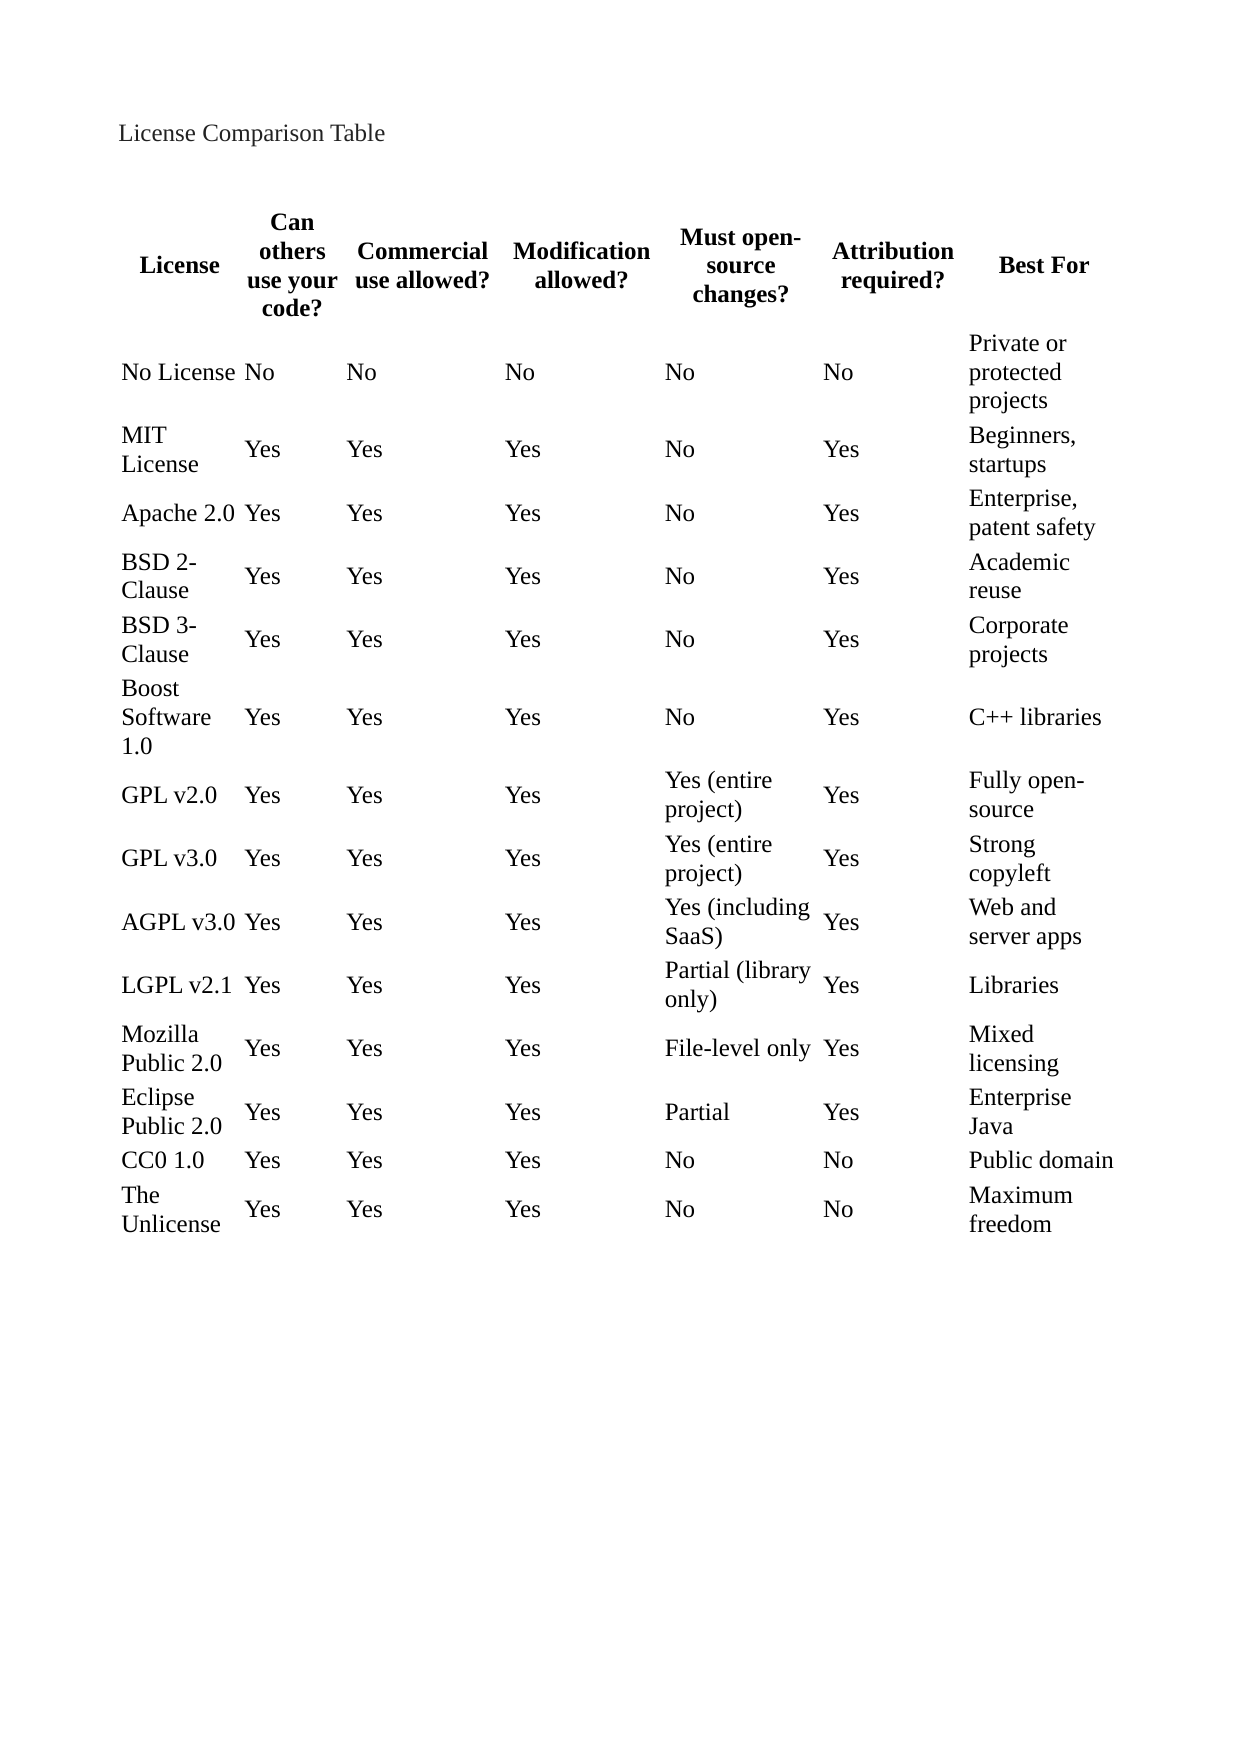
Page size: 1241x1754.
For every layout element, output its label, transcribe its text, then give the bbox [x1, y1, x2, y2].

table_cell No [502, 325, 662, 417]
text License Comparison Table [118, 118, 1122, 204]
table_header Must open-source changes? [662, 204, 820, 325]
table_cell Yes [820, 671, 966, 763]
table_cell No License [118, 325, 241, 417]
table_cell Yes [241, 671, 343, 763]
table_cell Public domain [966, 1143, 1122, 1177]
table_cell Yes [502, 763, 662, 826]
table_cell Yes [502, 1016, 662, 1079]
table_cell Yes [343, 1016, 502, 1079]
table_cell Yes [502, 1143, 662, 1177]
table_cell Yes [343, 607, 502, 671]
table_cell Yes [343, 763, 502, 826]
table_cell Web and server apps [966, 889, 1122, 953]
table_cell No [241, 325, 343, 417]
table_cell Yes [343, 953, 502, 1016]
table_cell No [662, 417, 820, 481]
table_cell Yes [820, 544, 966, 607]
table_cell The Unlicense [118, 1177, 241, 1241]
table_cell Corporate projects [966, 607, 1122, 671]
table_cell AGPL v3.0 [118, 889, 241, 953]
table_cell Yes [241, 826, 343, 889]
table_cell Yes [241, 1143, 343, 1177]
table_cell GPL v2.0 [118, 763, 241, 826]
table_cell Yes [502, 417, 662, 481]
table_cell Enterprise, patent safety [966, 481, 1122, 544]
table_cell Yes [502, 826, 662, 889]
table_cell MIT License [118, 417, 241, 481]
table_cell C++ libraries [966, 671, 1122, 763]
table_cell Yes [820, 826, 966, 889]
table_cell Yes [502, 544, 662, 607]
table_cell Yes (entire project) [662, 763, 820, 826]
table_cell Yes [502, 1079, 662, 1143]
table_cell Yes [343, 417, 502, 481]
table_header Can others use your code? [241, 204, 343, 325]
table_cell Yes [241, 607, 343, 671]
table_cell No [820, 1143, 966, 1177]
table_cell Yes [820, 763, 966, 826]
table_cell No [662, 1177, 820, 1241]
table_cell Yes [241, 889, 343, 953]
table_header Best For [966, 204, 1122, 325]
table_cell Yes [820, 481, 966, 544]
table_cell File-level only [662, 1016, 820, 1079]
table_cell Maximum freedom [966, 1177, 1122, 1241]
table_cell Yes [502, 607, 662, 671]
table_cell Mixed licensing [966, 1016, 1122, 1079]
table_cell CC0 1.0 [118, 1143, 241, 1177]
table_cell Yes [343, 1143, 502, 1177]
table_cell Yes [343, 889, 502, 953]
table_cell Yes [820, 417, 966, 481]
table_cell Enterprise Java [966, 1079, 1122, 1143]
table_cell Yes [241, 481, 343, 544]
table_cell Yes [241, 1016, 343, 1079]
table_cell LGPL v2.1 [118, 953, 241, 1016]
table_cell No [662, 544, 820, 607]
table_cell Eclipse Public 2.0 [118, 1079, 241, 1143]
table_cell BSD 2-Clause [118, 544, 241, 607]
table_cell No [662, 1143, 820, 1177]
table_cell No [662, 671, 820, 763]
table_cell Yes (including SaaS) [662, 889, 820, 953]
table_cell Partial [662, 1079, 820, 1143]
table_cell GPL v3.0 [118, 826, 241, 889]
table_cell Yes [343, 1079, 502, 1143]
table_cell Yes [241, 763, 343, 826]
table_cell Partial (library only) [662, 953, 820, 1016]
table_cell Yes [343, 481, 502, 544]
table_cell Boost Software 1.0 [118, 671, 241, 763]
table_cell Strong copyleft [966, 826, 1122, 889]
table_cell BSD 3-Clause [118, 607, 241, 671]
table_cell Yes [502, 953, 662, 1016]
table_cell Yes [343, 826, 502, 889]
table_cell Yes [343, 544, 502, 607]
table_cell Yes [241, 1177, 343, 1241]
table_cell No [343, 325, 502, 417]
table_cell Yes [343, 1177, 502, 1241]
table_cell Yes [343, 671, 502, 763]
table_cell Yes [820, 1079, 966, 1143]
table_cell Yes [820, 889, 966, 953]
table_cell Yes [502, 481, 662, 544]
table_cell No [662, 481, 820, 544]
table_cell Mozilla Public 2.0 [118, 1016, 241, 1079]
table_cell No [662, 325, 820, 417]
table_cell Yes (entire project) [662, 826, 820, 889]
table_cell Private or protected projects [966, 325, 1122, 417]
table_cell Yes [241, 417, 343, 481]
table_cell Yes [241, 1079, 343, 1143]
table_cell Yes [820, 1016, 966, 1079]
table_cell Beginners, startups [966, 417, 1122, 481]
table_cell No [820, 325, 966, 417]
table_cell Yes [241, 953, 343, 1016]
table_cell No [820, 1177, 966, 1241]
table_cell Academic reuse [966, 544, 1122, 607]
table_cell Fully open-source [966, 763, 1122, 826]
table_header License [118, 204, 241, 325]
table_cell Apache 2.0 [118, 481, 241, 544]
table_cell Yes [241, 544, 343, 607]
table_cell No [662, 607, 820, 671]
table_cell Yes [502, 671, 662, 763]
table_header Modification allowed? [502, 204, 662, 325]
table_cell Libraries [966, 953, 1122, 1016]
table_cell Yes [820, 953, 966, 1016]
table_header Attribution required? [820, 204, 966, 325]
table_header Commercial use allowed? [343, 204, 502, 325]
table_cell Yes [502, 889, 662, 953]
table_cell Yes [820, 607, 966, 671]
table_cell Yes [502, 1177, 662, 1241]
